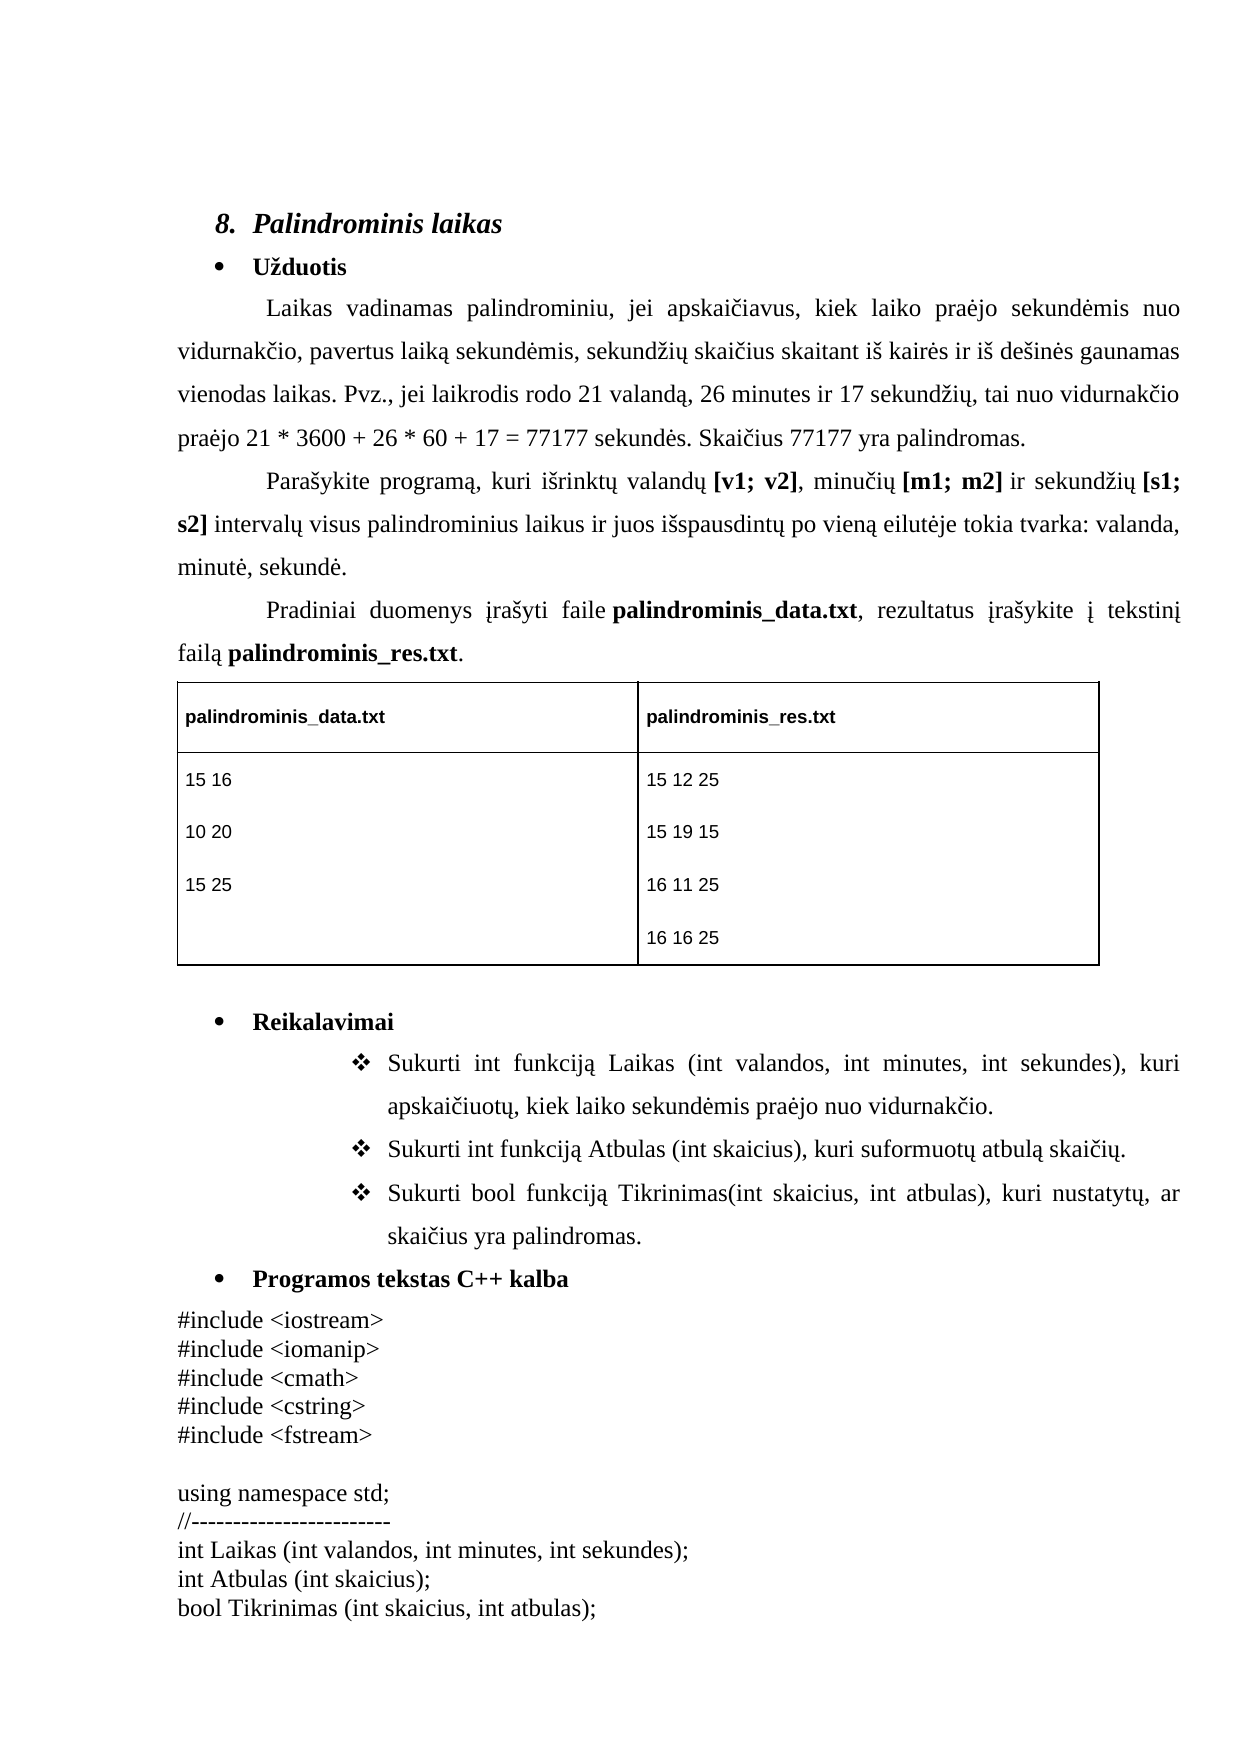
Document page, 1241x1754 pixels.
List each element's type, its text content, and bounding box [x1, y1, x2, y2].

list Užduotis [215, 252, 1181, 281]
table_cell 15 12 25 15 19 15 16 11 25 16 16 25 [639, 753, 1098, 964]
list Programos tekstas C++ kalba [215, 1264, 1181, 1293]
list Sukurti int funkciją Laikas (int valandos, int minutes, int sekundes), kuri apskaičiuotų, kiek laiko sekundėmis praėjo nuo vidurnakčio. [350, 1048, 1181, 1120]
text Pradiniai duomenys įrašyti faile palindrominis_data.txt, rezultatus įrašykite į tekstinį failą palindrominis_res.txt. [177, 595, 1181, 667]
text using namespace std; [177, 1478, 1181, 1506]
list Sukurti int funkciją Atbulas (int skaicius), kuri suformuotų atbulą skaičių. [350, 1134, 1181, 1163]
text Laikas vadinamas palindrominiu, jei apskaičiavus, kiek laiko praėjo sekundėmis nuo vidurnakčio, pavertus laiką sekundėmis, sekundžių skaičius skaitant iš kairės ir iš dešinės gaunamas vienodas laikas. Pvz., jei laikrodis rodo 21 valandą, 26 minutes ir 17 sekundžių, tai nuo vidurnakčio praėjo 21 * 3600 + 26 * 60 + 17 = 77177 sekundės. Skaičius 77177 yra palindromas. [177, 293, 1181, 451]
list Palindrominis laikas [215, 206, 1181, 239]
text Parašykite programą, kuri išrinktų valandų [v1; v2], minučių [m1; m2] ir sekundžių [s1; s2] intervalų visus palindrominius laikus ir juos išspausdintų po vieną eilutėje tokia tvarka: valanda, minutė, sekundė. [177, 466, 1181, 581]
text #include <iomanip> [177, 1334, 1181, 1363]
list Sukurti bool funkciją Tikrinimas(int skaicius, int atbulas), kuri nustatytų, ar skaičius yra palindromas. [350, 1178, 1181, 1249]
text #include <cmath> [177, 1363, 1181, 1391]
text #include <iostream> [177, 1305, 1181, 1334]
table_header palindrominis_res.txt [639, 683, 1098, 751]
text int Laikas (int valandos, int minutes, int sekundes); [177, 1535, 1181, 1564]
text #include <fstream> [177, 1420, 1181, 1449]
text bool Tikrinimas (int skaicius, int atbulas); [177, 1593, 1181, 1621]
table_cell 15 16 10 20 15 25 [178, 753, 637, 964]
table_header palindrominis_data.txt [178, 683, 637, 751]
text #include <cstring> [177, 1391, 1181, 1420]
text //------------------------ [177, 1506, 1181, 1535]
list Reikalavimai [215, 1007, 1181, 1036]
text int Atbulas (int skaicius); [177, 1564, 1181, 1593]
